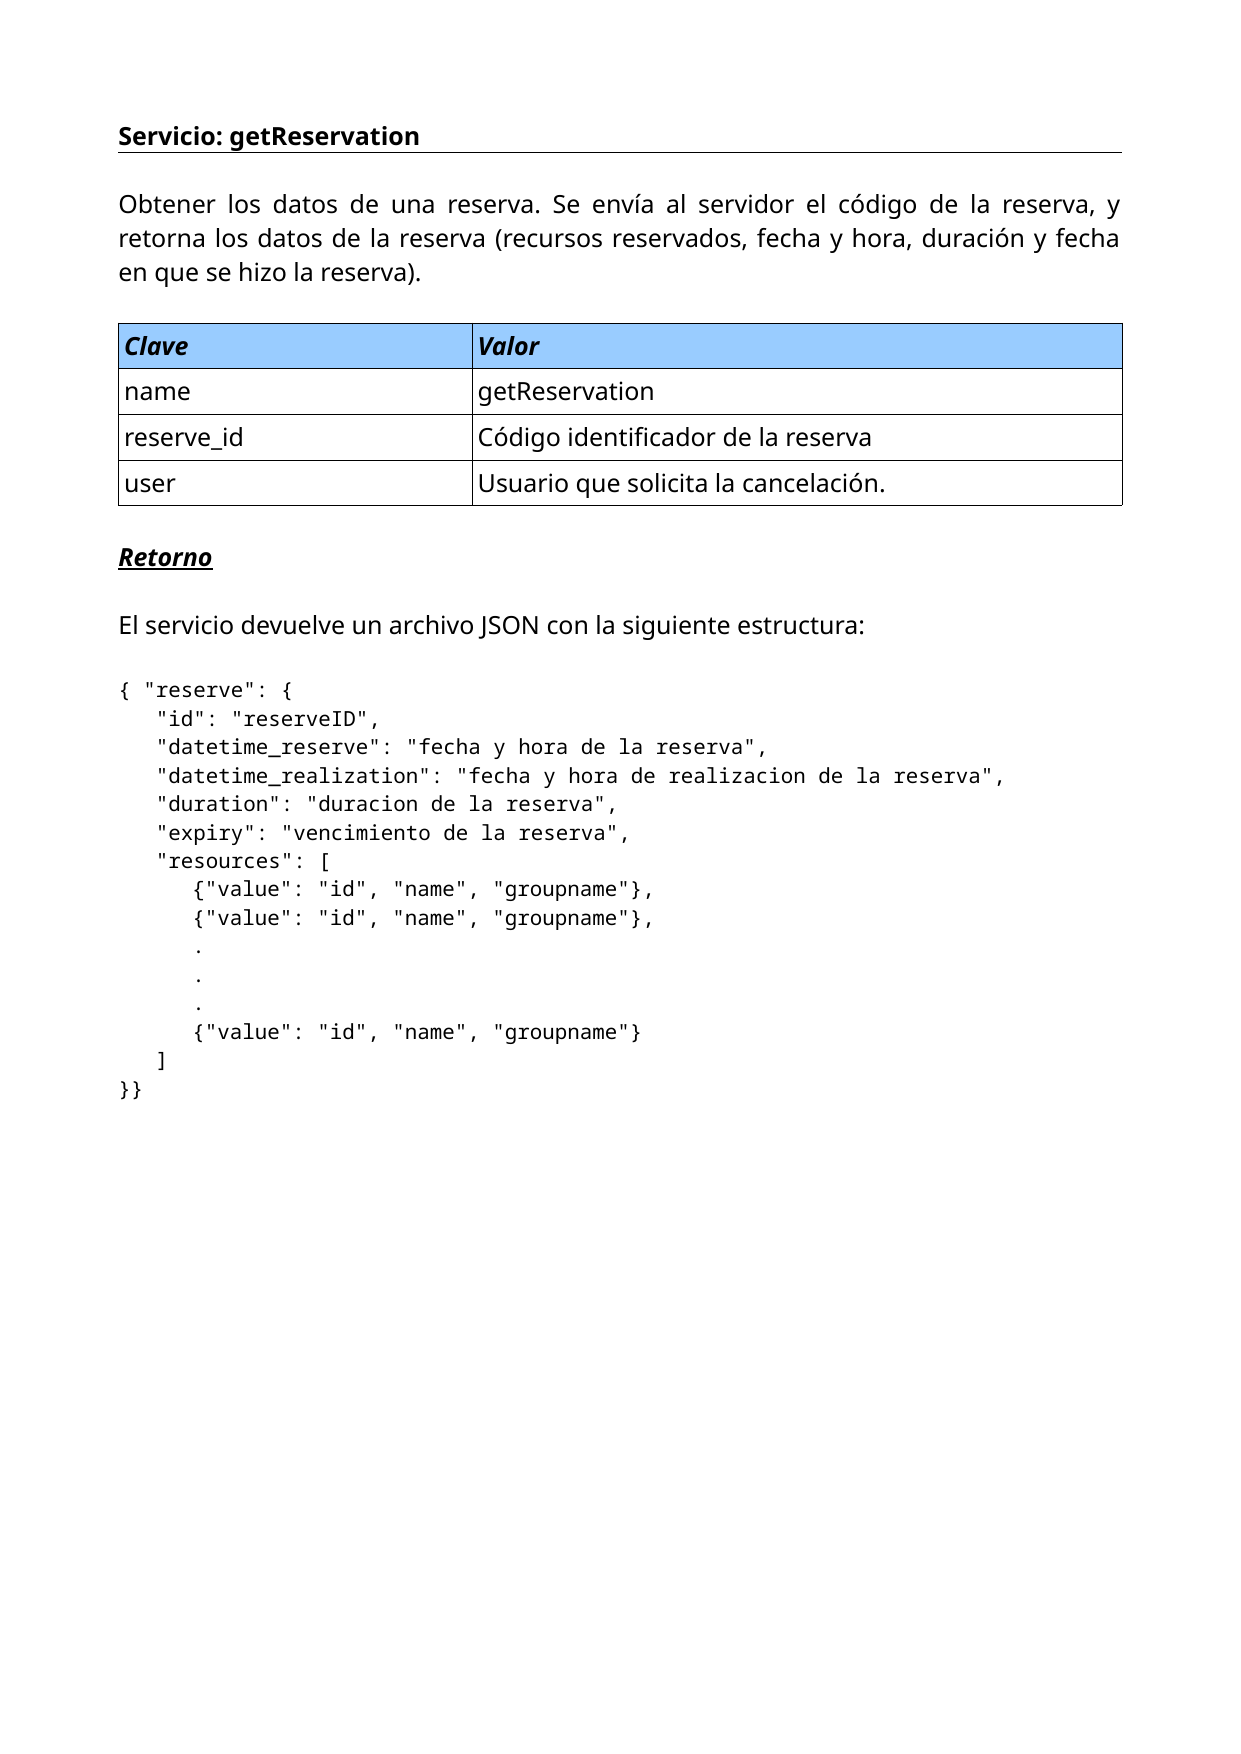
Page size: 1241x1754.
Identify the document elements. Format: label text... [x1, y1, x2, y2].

text {"value": "id", "name", "groupname"}, [118, 874, 1122, 903]
text El servicio devuelve un archivo JSON con la siguiente estructura: [118, 607, 1122, 641]
text "expiry": "vencimiento de la reserva", [118, 818, 1122, 846]
text ] [118, 1045, 1122, 1074]
text { "reserve": { [118, 676, 1122, 704]
text "id": "reserveID", [118, 704, 1122, 732]
text Servicio: getReservation [118, 118, 1122, 152]
table_header Valor [473, 324, 1122, 368]
text }} [118, 1074, 1122, 1102]
table_cell reserve_id [119, 415, 472, 459]
text . [118, 932, 1122, 960]
table_cell getReservation [473, 369, 1122, 414]
text "duration": "duracion de la reserva", [118, 789, 1122, 818]
text Retorno [118, 539, 1122, 573]
table_cell user [119, 461, 472, 505]
table_cell Usuario que solicita la cancelación. [473, 461, 1122, 505]
text {"value": "id", "name", "groupname"} [118, 1017, 1122, 1045]
text {"value": "id", "name", "groupname"}, [118, 903, 1122, 932]
table_header Clave [119, 324, 472, 368]
table_cell Código identificador de la reserva [473, 415, 1122, 459]
text "datetime_realization": "fecha y hora de realizacion de la reserva", [118, 761, 1122, 789]
table_cell name [119, 369, 472, 414]
text . [118, 988, 1122, 1017]
text Obtener los datos de una reserva. Se envía al servidor el código de la reserva, y retorna los datos de la reserva (recursos reservados, fecha y hora, duración y fecha en que se hizo la reserva). [118, 186, 1122, 288]
text "datetime_reserve": "fecha y hora de la reserva", [118, 732, 1122, 761]
text . [118, 960, 1122, 988]
text "resources": [ [118, 846, 1122, 874]
